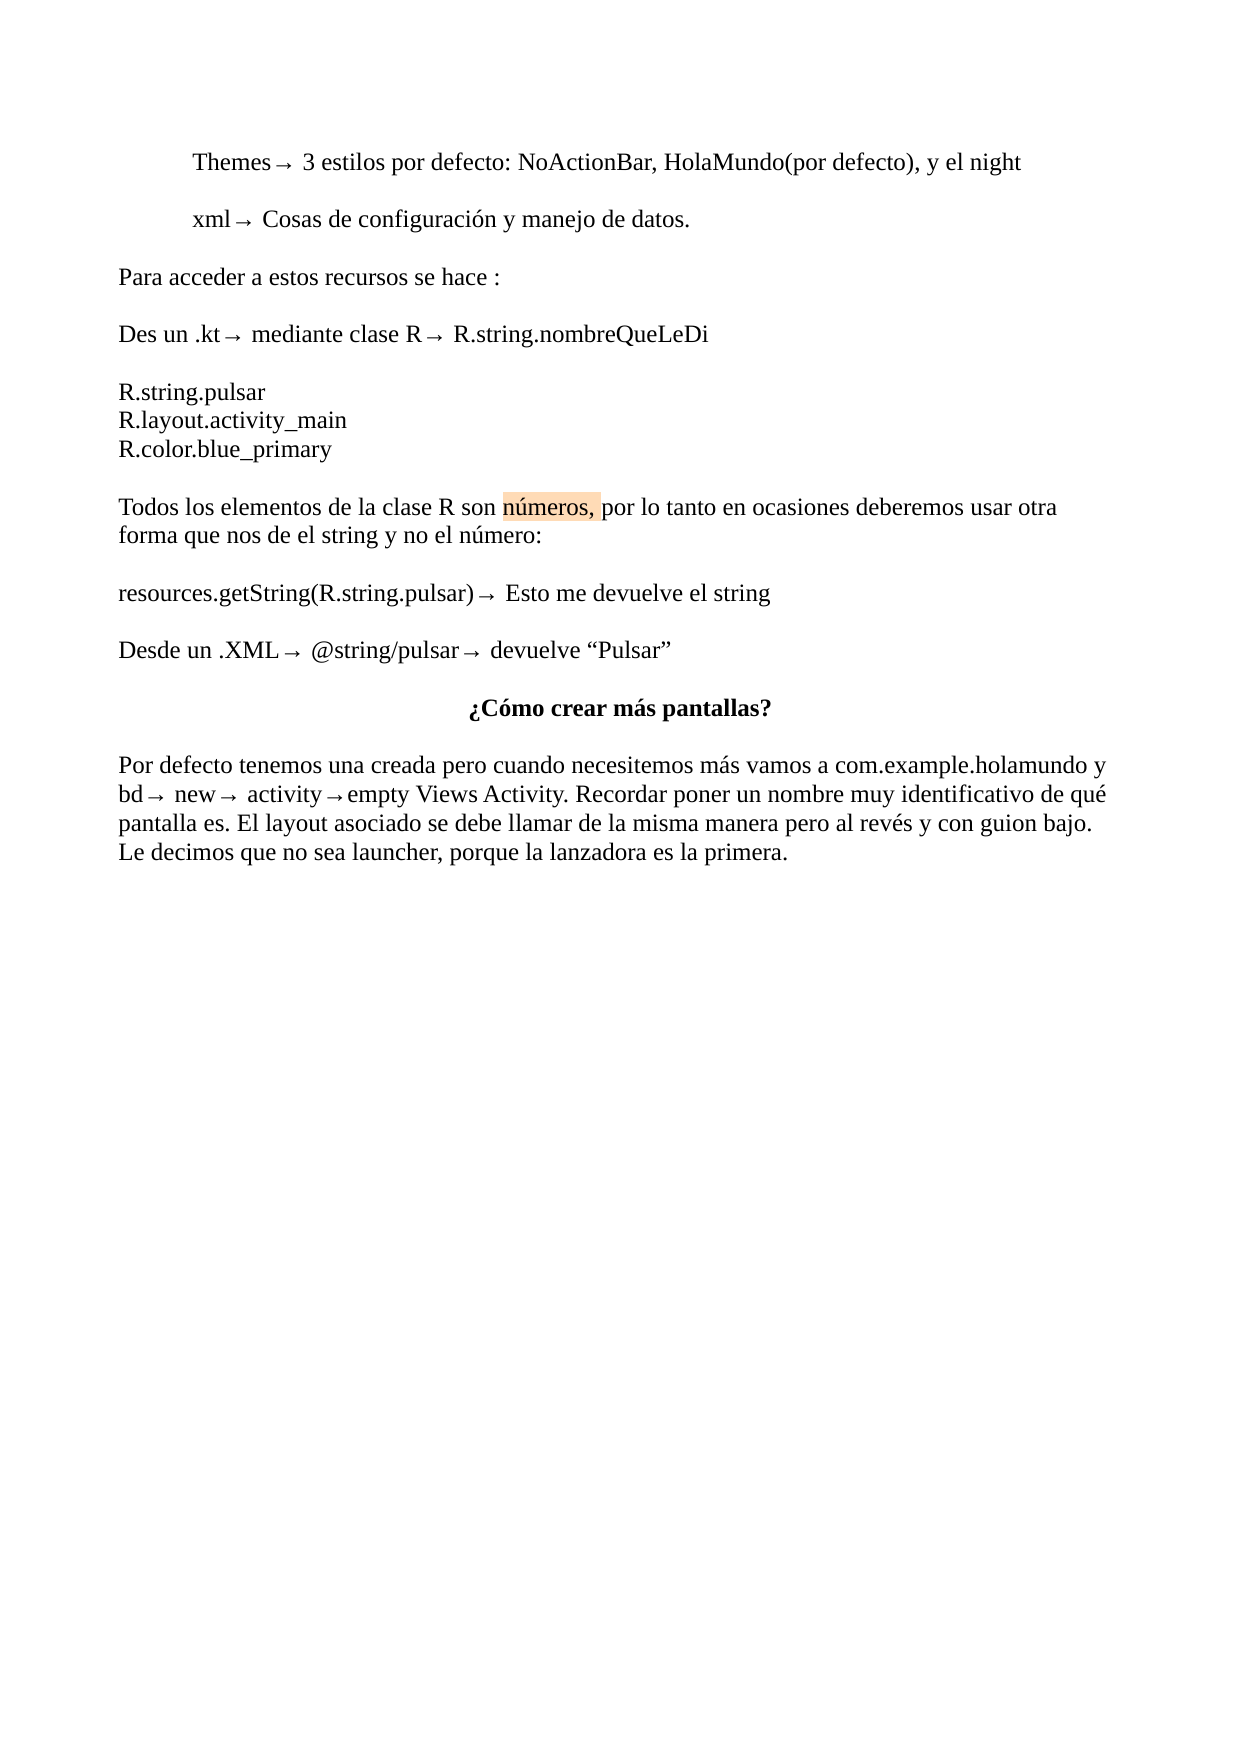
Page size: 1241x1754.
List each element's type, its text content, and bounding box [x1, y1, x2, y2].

text Des un .kt→ mediante clase R→ R.string.nombreQueLeDi [118, 319, 1122, 348]
text R.string.pulsar [118, 377, 1122, 406]
text R.color.blue_primary [118, 434, 1122, 463]
text ¿Cómo crear más pantallas? [118, 693, 1122, 722]
text Themes→ 3 estilos por defecto: NoActionBar, HolaMundo(por defecto), y el night [118, 147, 1122, 176]
text Para acceder a estos recursos se hace : [118, 262, 1122, 291]
text Por defecto tenemos una creada pero cuando necesitemos más vamos a com.example.holamundo y bd→ new→ activity→empty Views Activity. Recordar poner un nombre muy identificativo de qué pantalla es. El layout asociado se debe llamar de la misma manera pero al revés y con guion bajo. Le decimos que no sea launcher, porque la lanzadora es la primera. [118, 751, 1122, 866]
text R.layout.activity_main [118, 406, 1122, 434]
text resources.getString(R.string.pulsar)→ Esto me devuelve el string [118, 578, 1122, 607]
text Desde un .XML→ @string/pulsar→ devuelve “Pulsar” [118, 636, 1122, 664]
text Todos los elementos de la clase R son números, por lo tanto en ocasiones deberemos usar otra forma que nos de el string y no el número: [118, 492, 1122, 549]
text xml→ Cosas de configuración y manejo de datos. [118, 204, 1122, 233]
